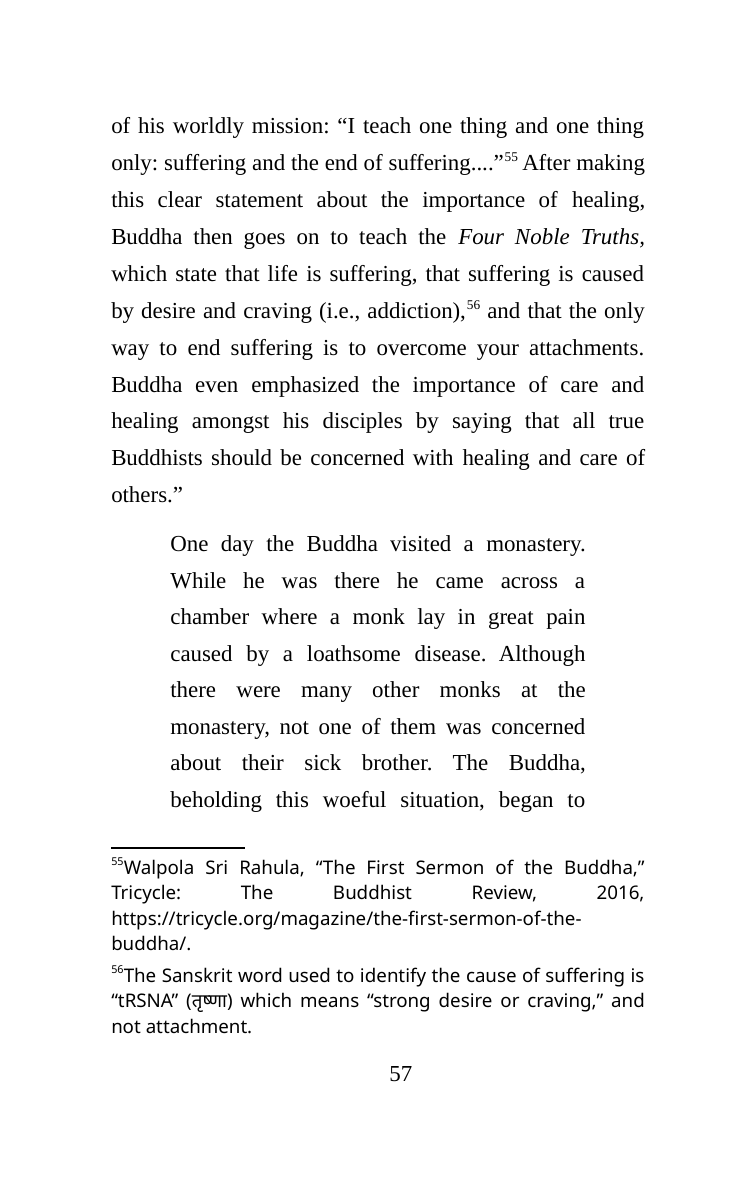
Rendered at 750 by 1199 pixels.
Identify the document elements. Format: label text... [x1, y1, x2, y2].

text of his worldly mission: “I teach one thing and one thing only: suffering and the end of suffering....” After making this clear statement about the importance of healing, Buddha then goes on to teach the Four Noble Truths, which state that life is suffering, that suffering is caused by desire and craving (i.e., addiction), and that the only way to end suffering is to overcome your attachments. Buddha even emphasized the importance of care and healing amongst his disciples by saying that all true Buddhists should be concerned with healing and care of others.” [111, 112, 645, 508]
text Walpola Sri Rahula, “The First Sermon of the Buddha,” Tricycle: The Buddhist Review, 2016, https://tricycle.org/magazine/the-first-sermon-of-the-buddha/. [111, 854, 645, 956]
text One day the Buddha visited a monastery. While he was there he came across a chamber where a monk lay in great pain caused by a loathsome disease. Although there were many other monks at the monastery, not one of them was concerned about their sick brother. The Buddha, beholding this woeful situation, began to [170, 530, 586, 812]
text The Sanskrit word used to identify the cause of suffering is “tRSNA” (तृष्णा) which means “strong desire or craving,” and not attachment. [111, 962, 645, 1039]
